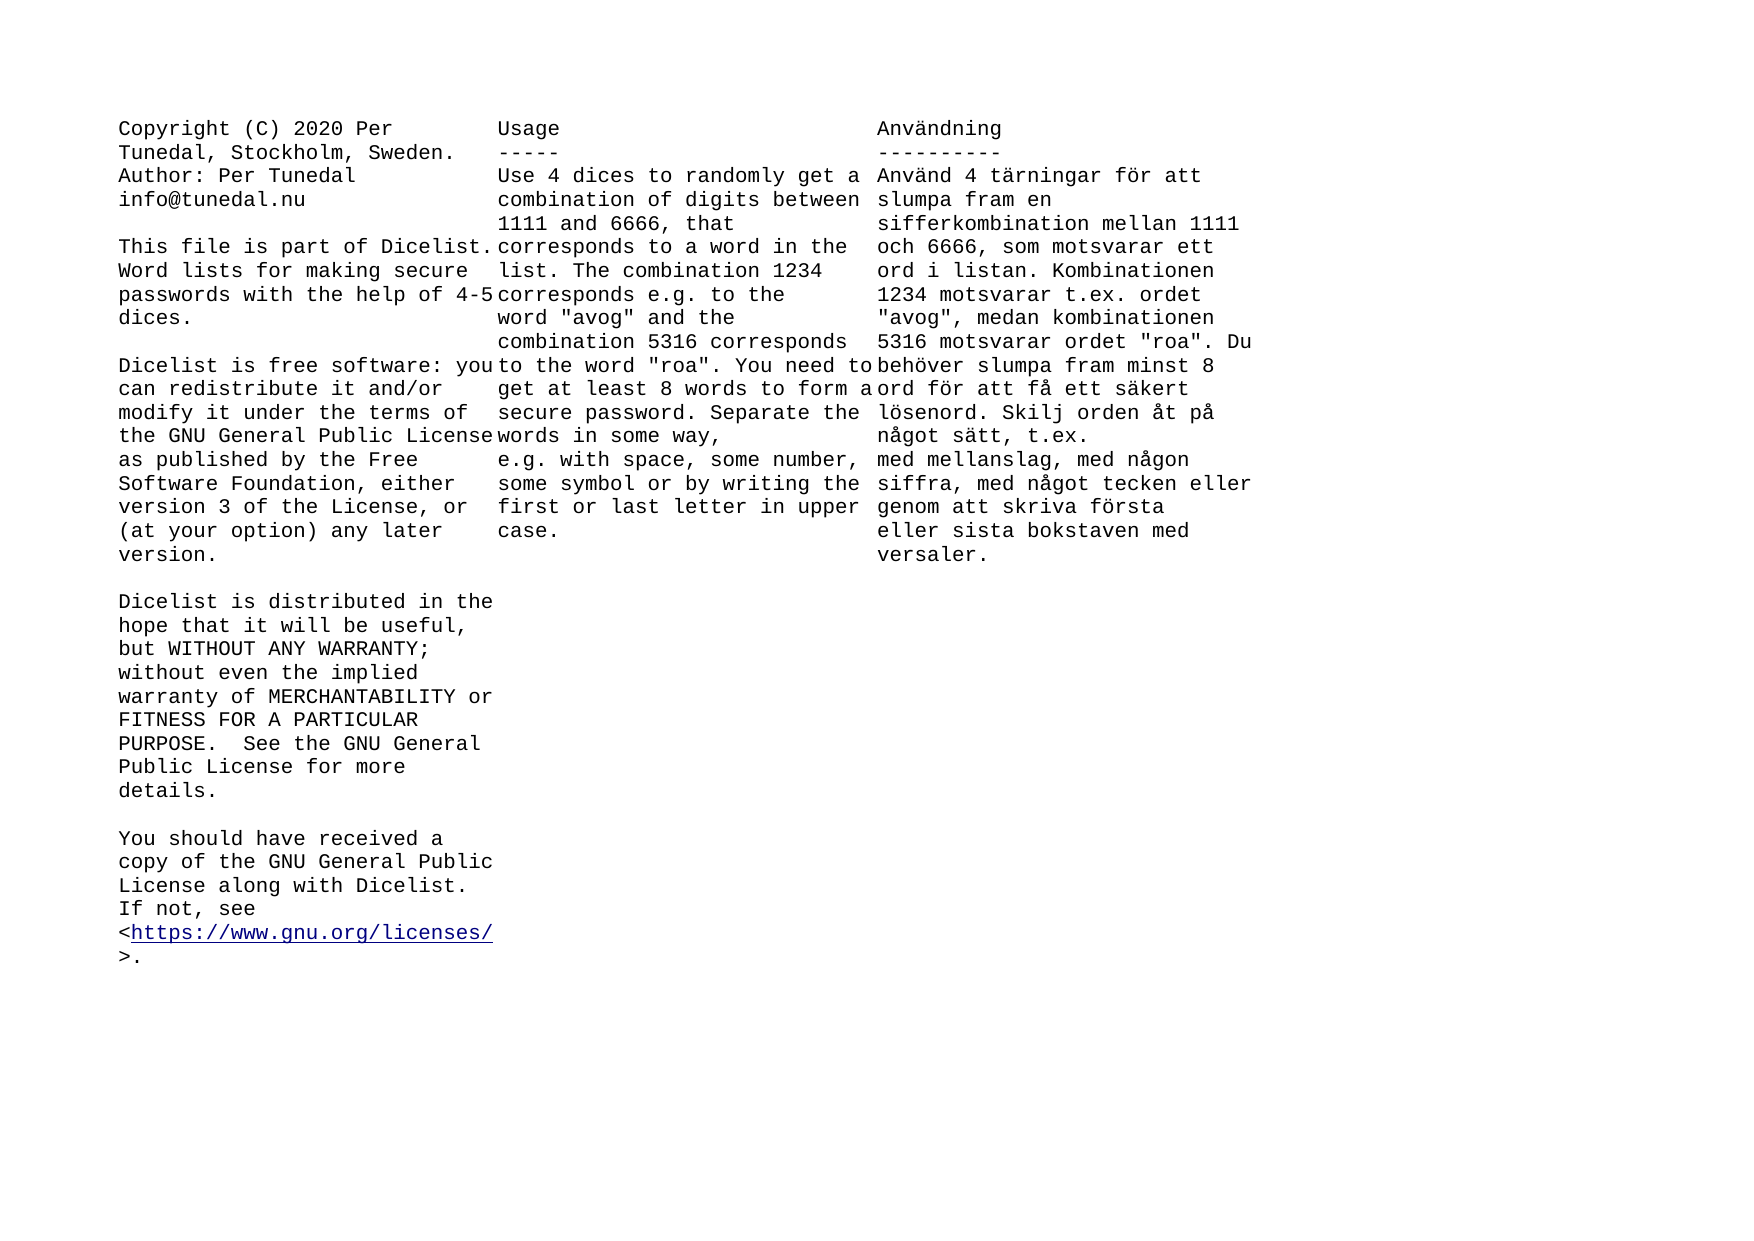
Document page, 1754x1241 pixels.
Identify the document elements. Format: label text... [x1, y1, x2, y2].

text Usage ----- Use 4 dices to randomly get a combination of digits between 1111 and 6666, that corresponds to a word in the list. The combination 1234 corresponds e.g. to the word "avog" and the combination 5316 corresponds to the word "roa". You need to get at least 8 words to form a secure password. Separate the words in some way, e.g. with space, some number, some symbol or by writing the first or last letter in upper case. [497, 118, 877, 544]
text Användning ---------- Använd 4 tärningar för att slumpa fram en sifferkombination mellan 1111 och 6666, som motsvarar ett ord i listan. Kombinationen 1234 motsvarar t.ex. ordet "avog", medan kombinationen 5316 motsvarar ordet "roa". Du behöver slumpa fram minst 8 ord för att få ett säkert lösenord. Skilj orden åt på något sätt, t.ex. med mellanslag, med någon siffra, med något tecken eller genom att skriva första eller sista bokstaven med versaler. [877, 118, 1256, 567]
text Dicelist is free software: you can redistribute it and/or modify it under the terms of the GNU General Public License as published by the Free Software Foundation, either version 3 of the License, or (at your option) any later version. [118, 354, 497, 567]
text but WITHOUT ANY WARRANTY; without even the implied warranty of MERCHANTABILITY or FITNESS FOR A PARTICULAR PURPOSE. See the GNU General Public License for more details. [118, 638, 497, 804]
text Dicelist is distributed in the hope that it will be useful, [118, 591, 497, 638]
text Copyright (C) 2020 Per Tunedal, Stockholm, Sweden. [118, 118, 497, 165]
text This file is part of Dicelist. Word lists for making secure passwords with the help of 4-5 dices. [118, 236, 497, 331]
text You should have received a copy of the GNU General Public License along with Dicelist. If not, see <https://www.gnu.org/licenses/>. [118, 827, 497, 969]
text Author: Per Tunedal info@tunedal.nu [118, 165, 497, 213]
